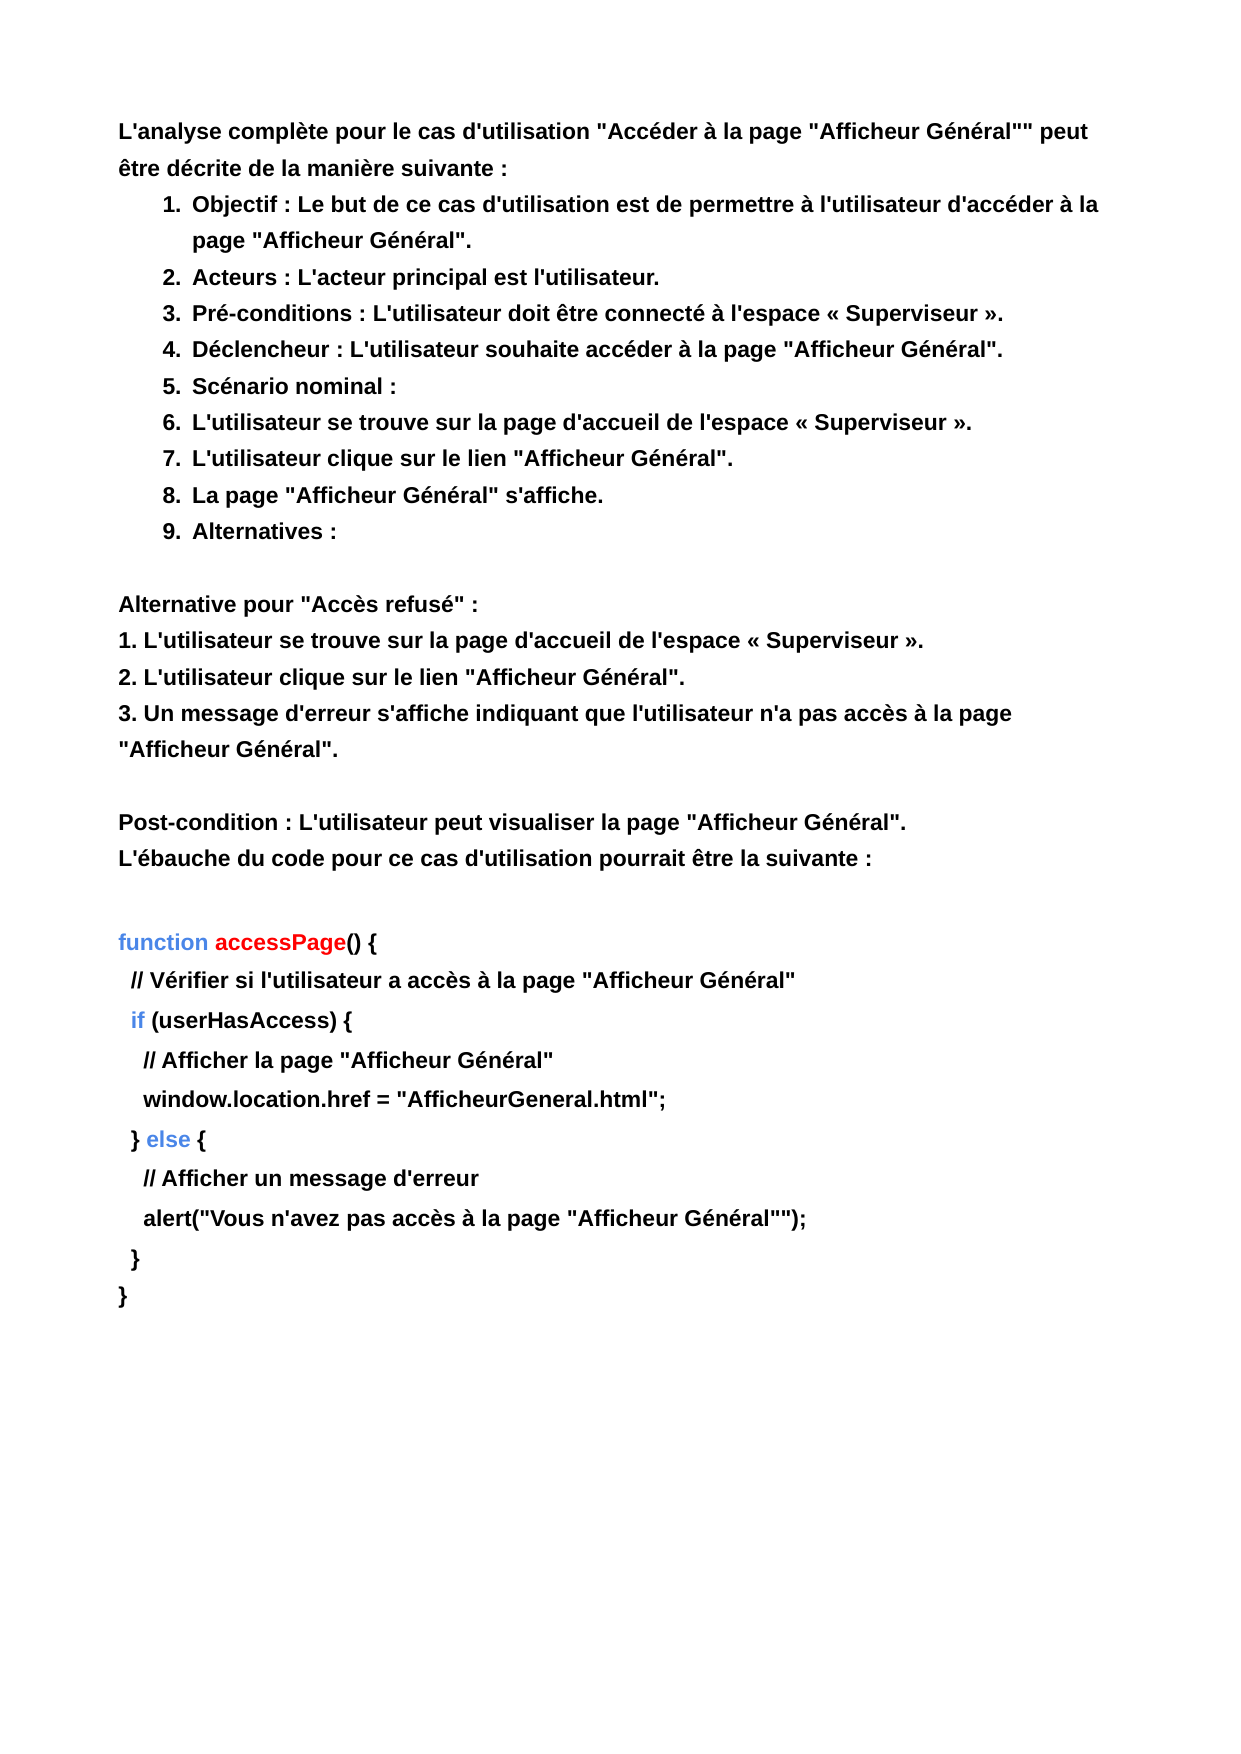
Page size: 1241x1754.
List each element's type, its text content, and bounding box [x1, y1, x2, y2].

list L'utilisateur se trouve sur la page d'accueil de l'espace « Superviseur ». [162, 409, 1122, 435]
text 1. L'utilisateur se trouve sur la page d'accueil de l'espace « Superviseur ». [118, 627, 1122, 653]
text } else { [118, 1124, 1122, 1153]
list Acteurs : L'acteur principal est l'utilisateur. [162, 263, 1122, 290]
text function accessPage() { [118, 929, 1122, 956]
list Scénario nominal : [162, 373, 1122, 399]
text Alternative pour "Accès refusé" : [118, 591, 1122, 617]
text } [118, 1282, 1122, 1308]
text } [118, 1243, 1122, 1271]
text // Afficher la page "Afficheur Général" [118, 1045, 1122, 1073]
text alert("Vous n'avez pas accès à la page "Afficheur Général""); [118, 1203, 1122, 1232]
text 3. Un message d'erreur s'affiche indiquant que l'utilisateur n'a pas accès à la page "Afficheur Général". [118, 700, 1122, 762]
text // Vérifier si l'utilisateur a accès à la page "Afficheur Général" [118, 966, 1122, 994]
text if (userHasAccess) { [118, 1005, 1122, 1034]
text 2. L'utilisateur clique sur le lien "Afficheur Général". [118, 663, 1122, 690]
text L'analyse complète pour le cas d'utilisation "Accéder à la page "Afficheur Général"" peut être décrite de la manière suivante : [118, 118, 1122, 181]
list La page "Afficheur Général" s'affiche. [162, 482, 1122, 508]
text // Afficher un message d'erreur [118, 1163, 1122, 1192]
list L'utilisateur clique sur le lien "Afficheur Général". [162, 445, 1122, 472]
text L'ébauche du code pour ce cas d'utilisation pourrait être la suivante : [118, 845, 1122, 872]
text Post-condition : L'utilisateur peut visualiser la page "Afficheur Général". [118, 809, 1122, 835]
text window.location.href = "AfficheurGeneral.html"; [118, 1084, 1122, 1113]
list Alternatives : [162, 518, 1122, 544]
list Déclencheur : L'utilisateur souhaite accéder à la page "Afficheur Général". [162, 336, 1122, 363]
list Objectif : Le but de ce cas d'utilisation est de permettre à l'utilisateur d'accéder à la page "Afficheur Général". [162, 191, 1122, 253]
list Pré-conditions : L'utilisateur doit être connecté à l'espace « Superviseur ». [162, 300, 1122, 326]
